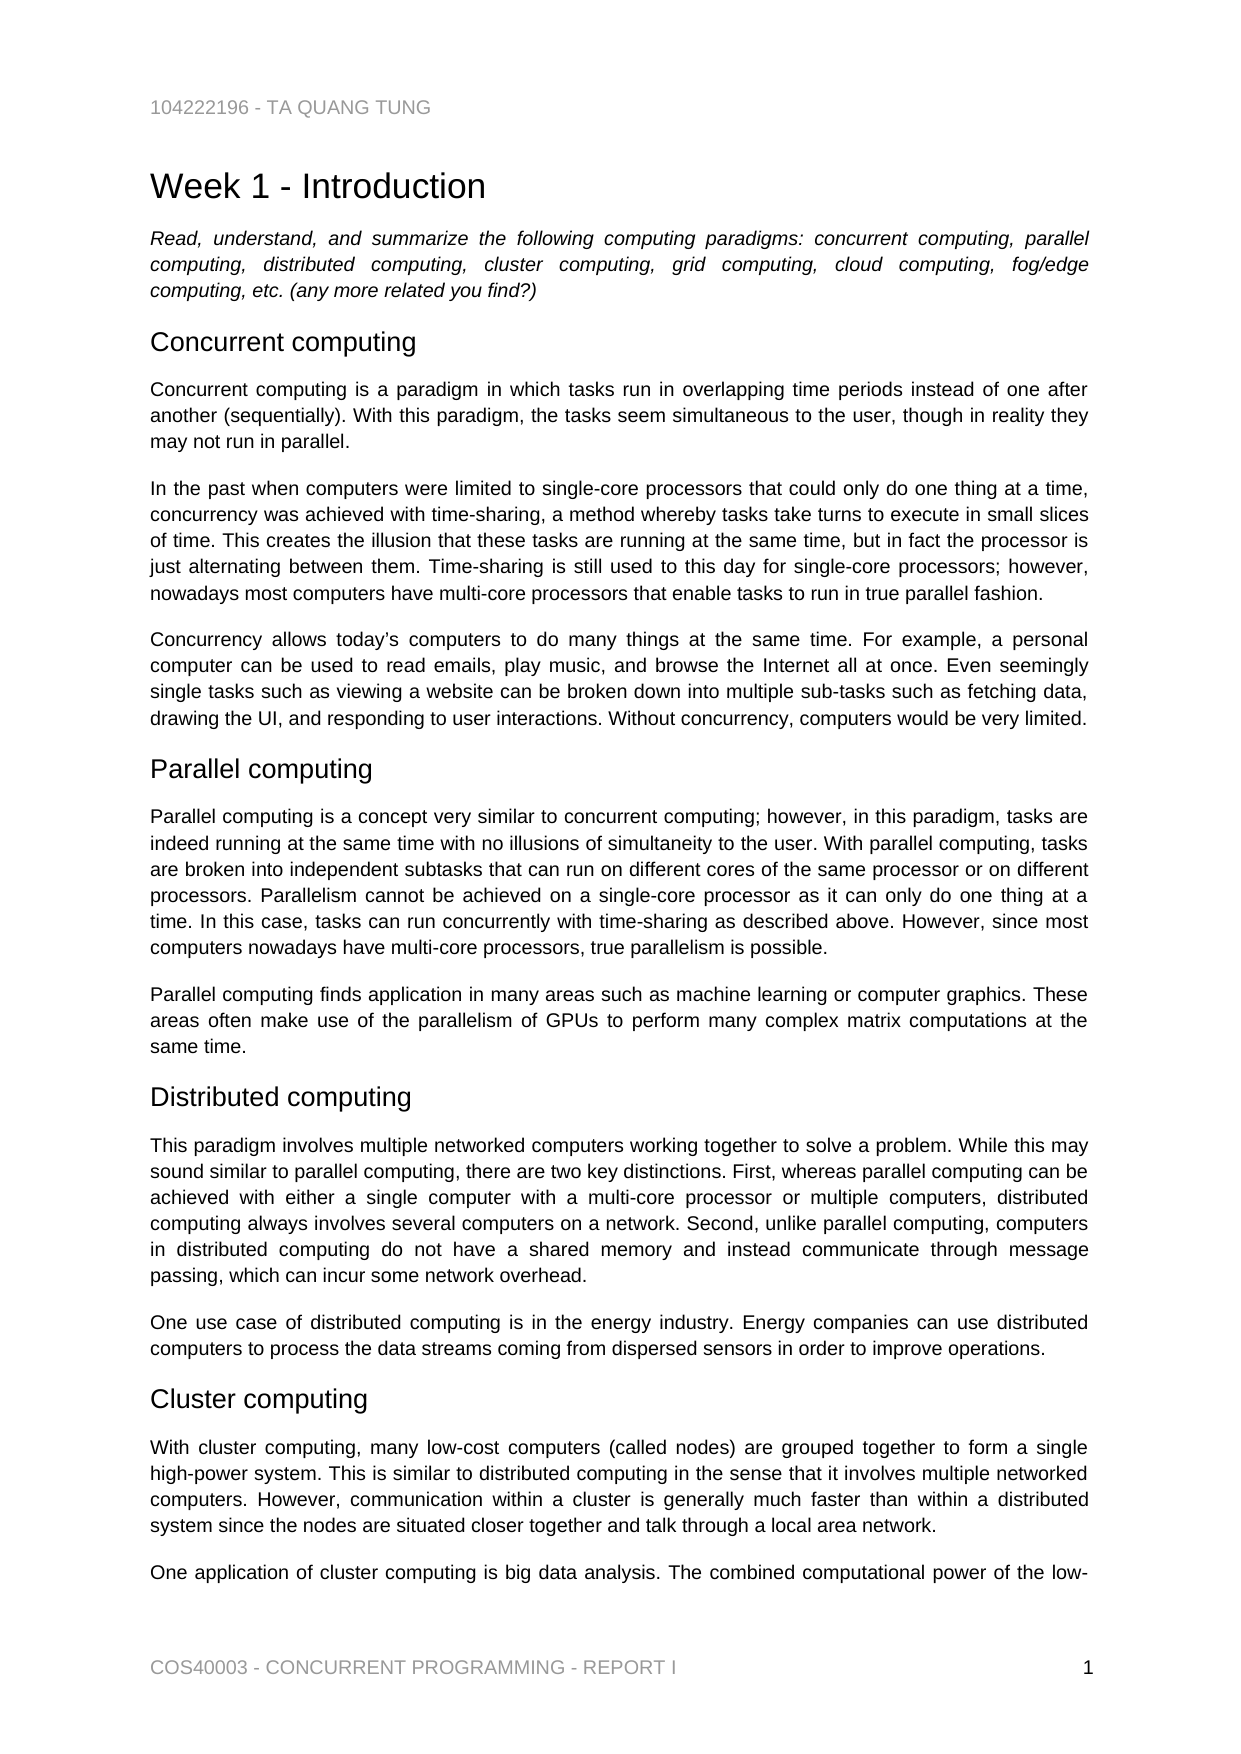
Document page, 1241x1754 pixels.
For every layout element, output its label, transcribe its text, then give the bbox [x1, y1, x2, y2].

text One use case of distributed computing is in the energy industry. Energy companies can use distributed computers to process the data streams coming from dispersed sensors in order to improve operations. [150, 1311, 1090, 1359]
subtitle Week 1 - Introduction [150, 166, 1090, 206]
subtitle Cluster computing [150, 1383, 1090, 1415]
text This paradigm involves multiple networked computers working together to solve a problem. While this may sound similar to parallel computing, there are two key distinctions. First, whereas parallel computing can be achieved with either a single computer with a multi-core processor or multiple computers, distributed computing always involves several computers on a network. Second, unlike parallel computing, computers in distributed computing do not have a shared memory and instead communicate through message passing, which can incur some network overhead. [150, 1133, 1090, 1286]
text Read, understand, and summarize the following computing paradigms: concurrent computing, parallel computing, distributed computing, cluster computing, grid computing, cloud computing, fog/edge computing, etc. (any more related you find?) [150, 227, 1090, 302]
text In the past when computers were limited to single-core processors that could only do one thing at a time, concurrency was achieved with time-sharing, a method whereby tasks take turns to execute in small slices of time. This creates the illusion that these tasks are running at the same time, but in fact the processor is just alternating between them. Time-sharing is still used to this day for single-core processors; however, nowadays most computers have multi-core processors that enable tasks to run in true parallel fashion. [150, 477, 1090, 604]
text Parallel computing is a concept very similar to concurrent computing; however, in this paradigm, tasks are indeed running at the same time with no illusions of simultaneity to the user. With parallel computing, tasks are broken into independent subtasks that can run on different cores of the same processor or on different processors. Parallelism cannot be achieved on a single-core processor as it can only do one thing at a time. In this case, tasks can run concurrently with time-sharing as described above. However, since most computers nowadays have multi-core processors, true parallelism is possible. [150, 805, 1090, 958]
subtitle Distributed computing [150, 1081, 1090, 1113]
text With cluster computing, many low-cost computers (called nodes) are grouped together to form a single high-power system. This is similar to distributed computing in the sense that it involves multiple networked computers. However, communication within a cluster is generally much faster than within a distributed system since the nodes are situated closer together and talk through a local area network. [150, 1436, 1090, 1536]
text One application of cluster computing is big data analysis. The combined computational power of the low- [150, 1561, 1090, 1583]
text Concurrent computing is a paradigm in which tasks run in overlapping time periods instead of one after another (sequentially). With this paradigm, the tasks seem simultaneous to the user, though in reality they may not run in parallel. [150, 378, 1090, 453]
subtitle Parallel computing [150, 753, 1090, 784]
text Parallel computing finds application in many areas such as machine learning or computer graphics. These areas often make use of the parallelism of GPUs to perform many complex matrix computations at the same time. [150, 982, 1090, 1057]
text Concurrency allows today’s computers to do many things at the same time. For example, a personal computer can be used to read emails, play music, and browse the Internet all at once. Even seemingly single tasks such as viewing a website can be broken down into multiple sub-tasks such as fetching data, drawing the UI, and responding to user interactions. Without concurrency, computers would be very limited. [150, 628, 1090, 729]
subtitle Concurrent computing [150, 326, 1090, 357]
